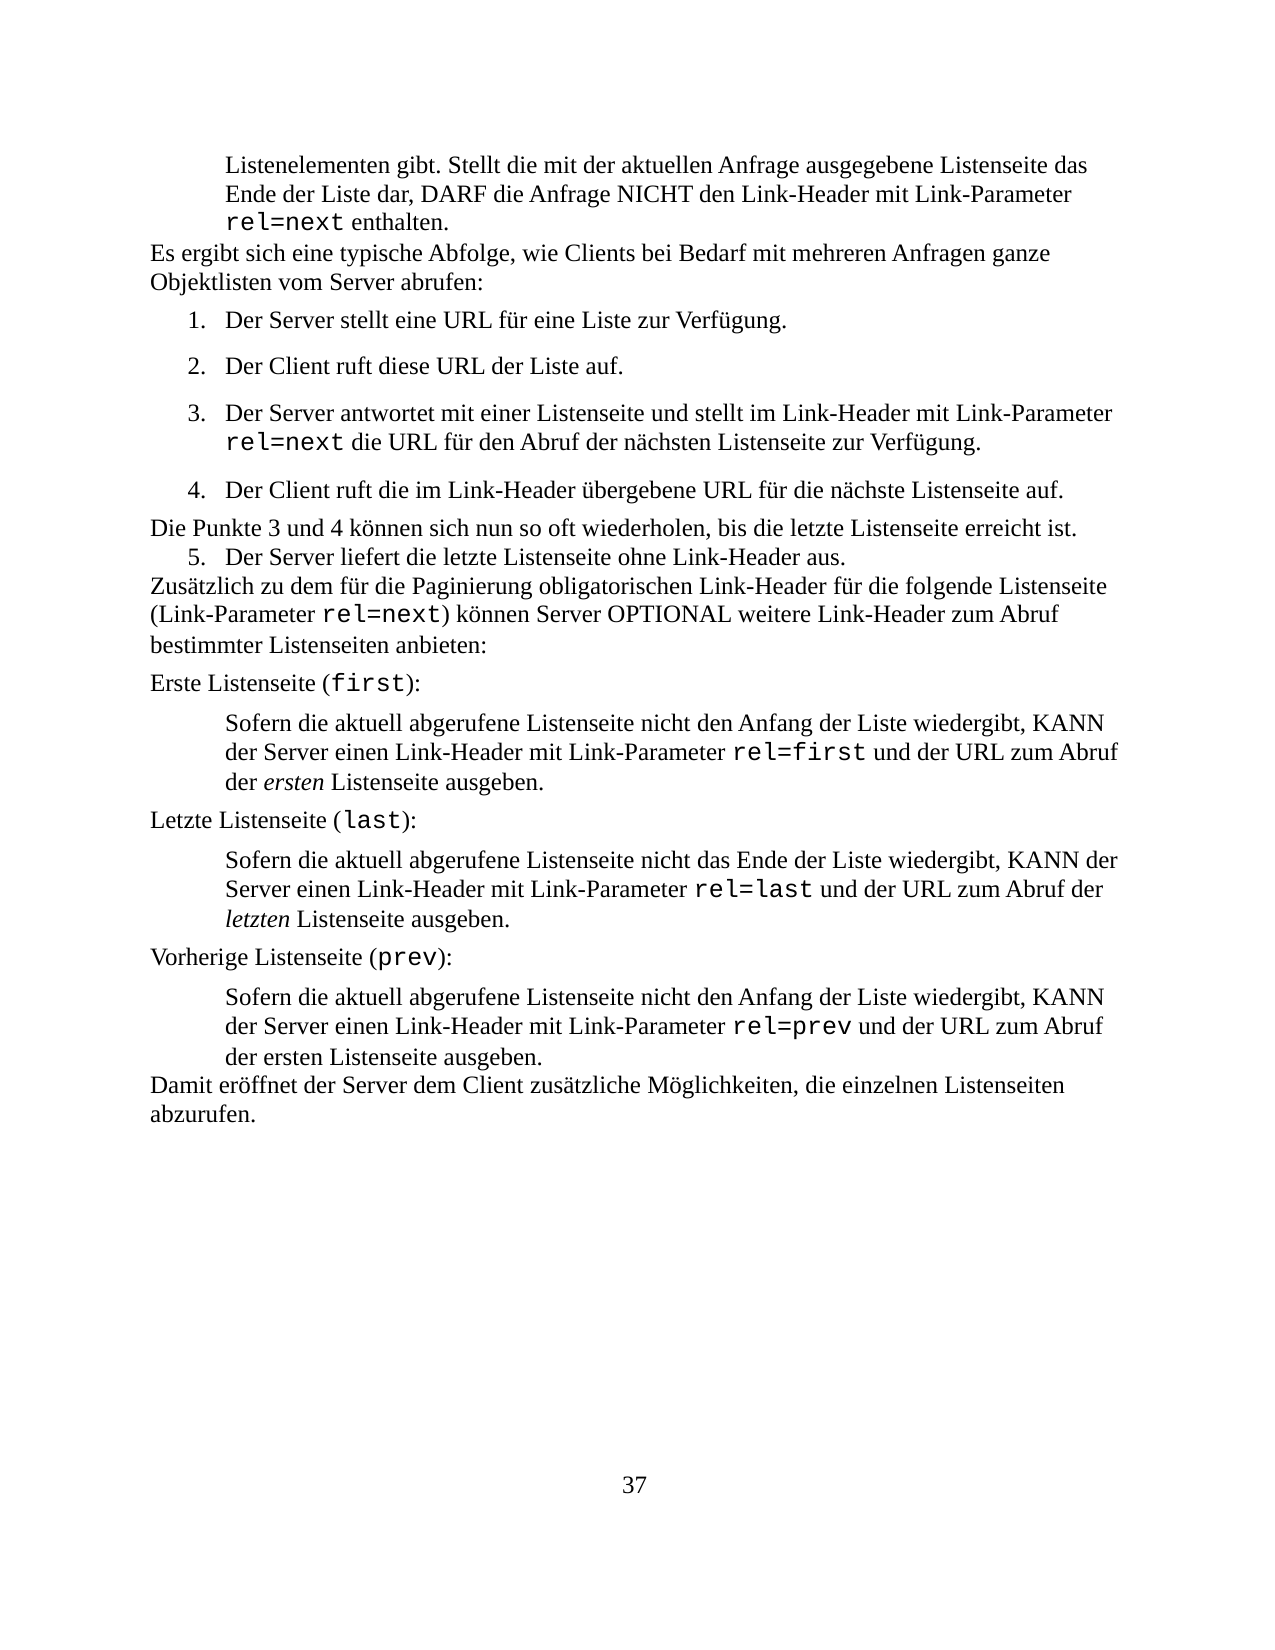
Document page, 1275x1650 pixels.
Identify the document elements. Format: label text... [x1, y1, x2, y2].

text Es ergibt sich eine typische Abfolge, wie Clients bei Bedarf mit mehreren Anfragen ganze Objektlisten vom Server abrufen: [150, 238, 1125, 296]
text Vorherige Listenseite (prev): [150, 942, 1125, 973]
list Der Client ruft diese URL der Liste auf. [187, 351, 1125, 380]
text Die Punkte 3 und 4 können sich nun so oft wiederholen, bis die letzte Listenseite erreicht ist. [150, 513, 1125, 542]
text Listenelementen gibt. Stellt die mit der aktuellen Anfrage ausgegebene Listenseite das Ende der Liste dar, DARF die Anfrage NICHT den Link-Header mit Link-Parameter rel=next enthalten. [225, 150, 1125, 238]
text Damit eröffnet der Server dem Client zusätzliche Möglichkeiten, die einzelnen Listenseiten abzurufen. [150, 1070, 1125, 1128]
text Zusätzlich zu dem für die Paginierung obligatorischen Link-Header für die folgende Listenseite (Link-Parameter rel=next) können Server OPTIONAL weitere Link-Header zum Abruf bestimmter Listenseiten anbieten: [150, 571, 1125, 659]
list Der Server stellt eine URL für eine Liste zur Verfügung. [187, 305, 1125, 333]
list Der Client ruft die im Link-Header übergebene URL für die nächste Listenseite auf. [187, 476, 1125, 504]
text Sofern die aktuell abgerufene Listenseite nicht den Anfang der Liste wiedergibt, KANN der Server einen Link-Header mit Link-Parameter rel=first und der URL zum Abruf der ersten Listenseite ausgeben. [225, 708, 1125, 796]
list Der Server liefert die letzte Listenseite ohne Link-Header aus. [187, 542, 1125, 571]
text Sofern die aktuell abgerufene Listenseite nicht das Ende der Liste wiedergibt, KANN der Server einen Link-Header mit Link-Parameter rel=last und der URL zum Abruf der letzten Listenseite ausgeben. [225, 845, 1125, 933]
text Sofern die aktuell abgerufene Listenseite nicht den Anfang der Liste wiedergibt, KANN der Server einen Link-Header mit Link-Parameter rel=prev und der URL zum Abruf der ersten Listenseite ausgeben. [225, 982, 1125, 1070]
list Der Server antwortet mit einer Listenseite und stellt im Link-Header mit Link-Parameter rel=next die URL für den Abruf der nächsten Listenseite zur Verfügung. [187, 398, 1125, 458]
text Erste Listenseite (first): [150, 668, 1125, 699]
text Letzte Listenseite (last): [150, 805, 1125, 836]
